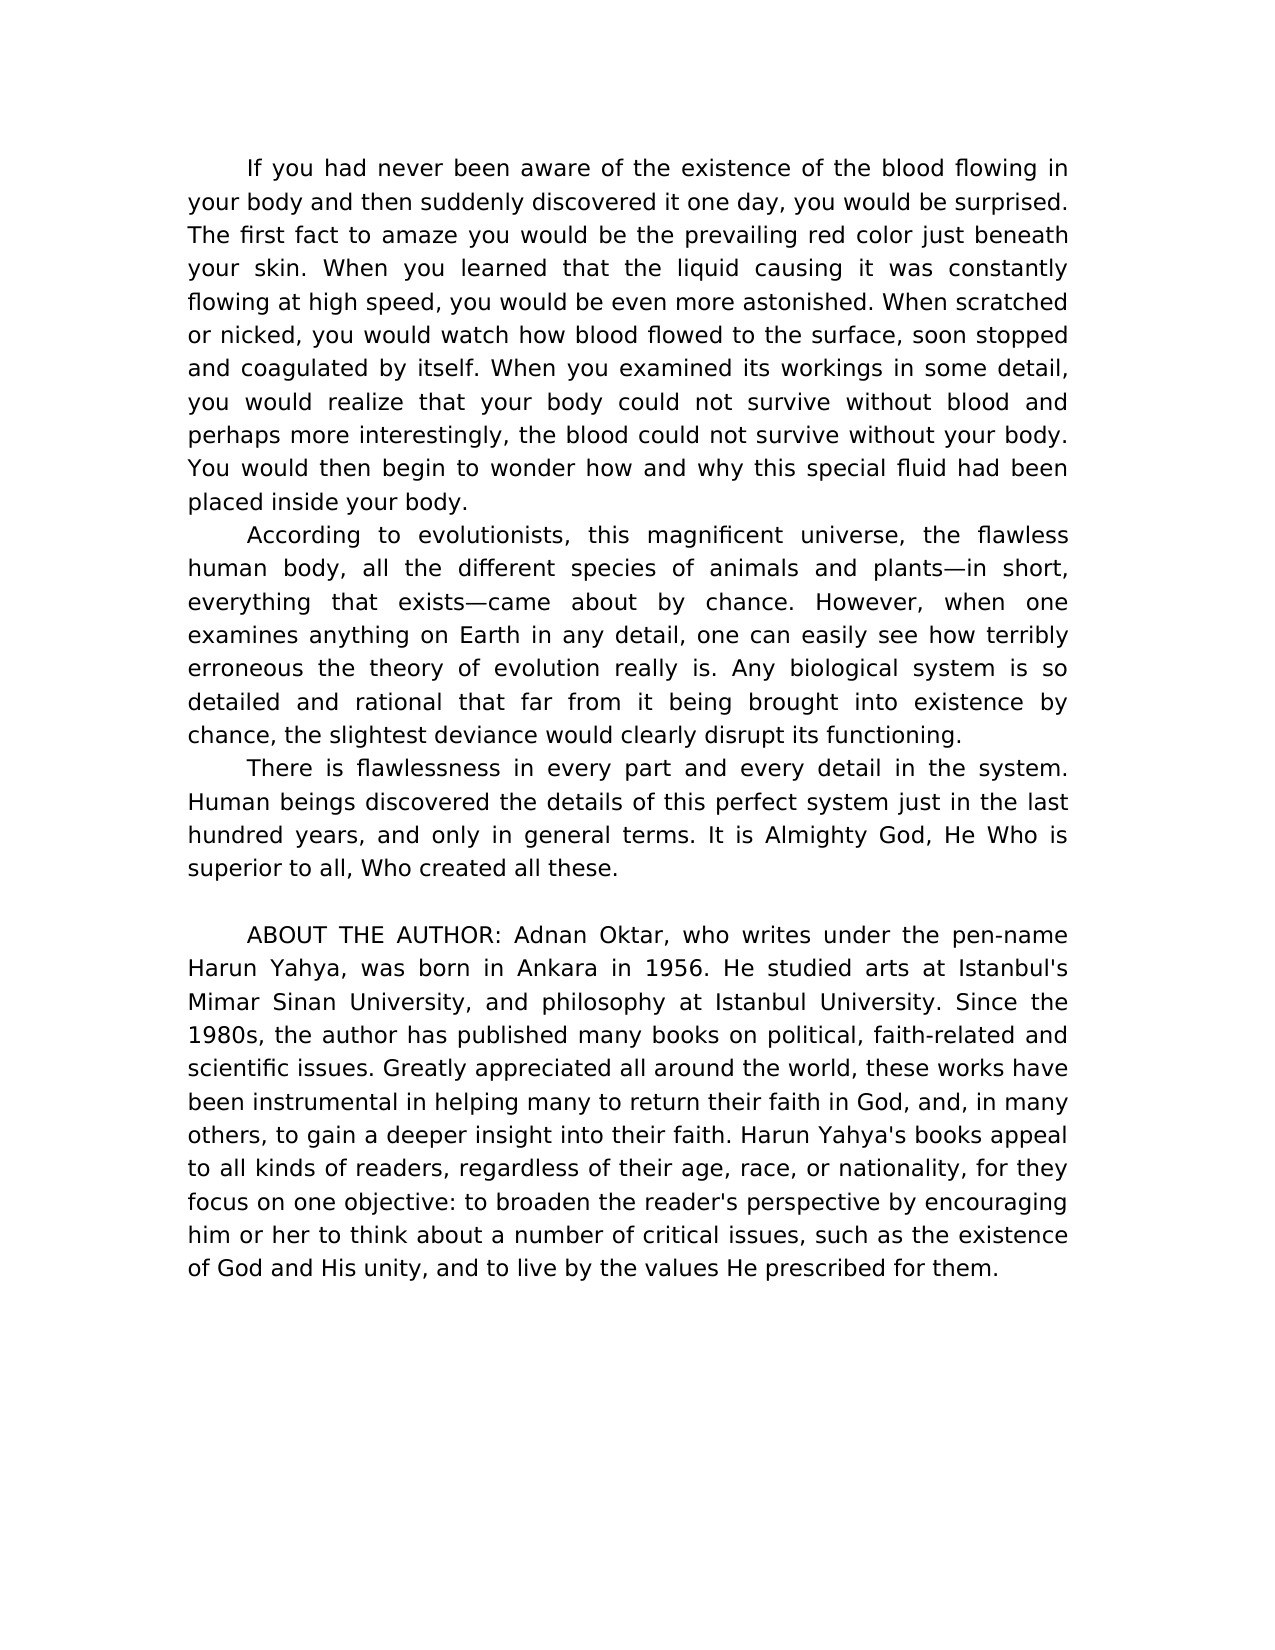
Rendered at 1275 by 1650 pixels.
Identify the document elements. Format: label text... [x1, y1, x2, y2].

text There is flawlessness in every part and every detail in the system. Human beings discovered the details of this perfect system just in the last hundred years, and only in general terms. It is Almighty God, He Who is superior to all, Who created all these. [187, 750, 1070, 883]
text If you had never been aware of the existence of the blood flowing in your body and then suddenly discovered it one day, you would be surprised. The first fact to amaze you would be the prevailing red color just beneath your skin. When you learned that the liquid causing it was constantly flowing at high speed, you would be even more astonished. When scratched or nicked, you would watch how blood flowed to the surface, soon stopped and coagulated by itself. When you examined its workings in some detail, you would realize that your body could not survive without blood and perhaps more interestingly, the blood could not survive without your body. You would then begin to wonder how and why this special fluid had been placed inside your body. [187, 150, 1070, 517]
text ABOUT THE AUTHOR: Adnan Oktar, who writes under the pen-name Harun Yahya, was born in Ankara in 1956. He studied arts at Istanbul's Mimar Sinan University, and philosophy at Istanbul University. Since the 1980s, the author has published many books on political, faith-related and scientific issues. Greatly appreciated all around the world, these works have been instrumental in helping many to return their faith in God, and, in many others, to gain a deeper insight into their faith. Harun Yahya's books appeal to all kinds of readers, regardless of their age, race, or nationality, for they focus on one objective: to broaden the reader's perspective by encouraging him or her to think about a number of critical issues, such as the existence of God and His unity, and to live by the values He prescribed for them. [187, 917, 1070, 1283]
text According to evolutionists, this magnificent universe, the flawless human body, all the different species of animals and plants—in short, everything that exists—came about by chance. However, when one examines anything on Earth in any detail, one can easily see how terribly erroneous the theory of evolution really is. Any biological system is so detailed and rational that far from it being brought into existence by chance, the slightest deviance would clearly disrupt its functioning. [187, 517, 1070, 750]
